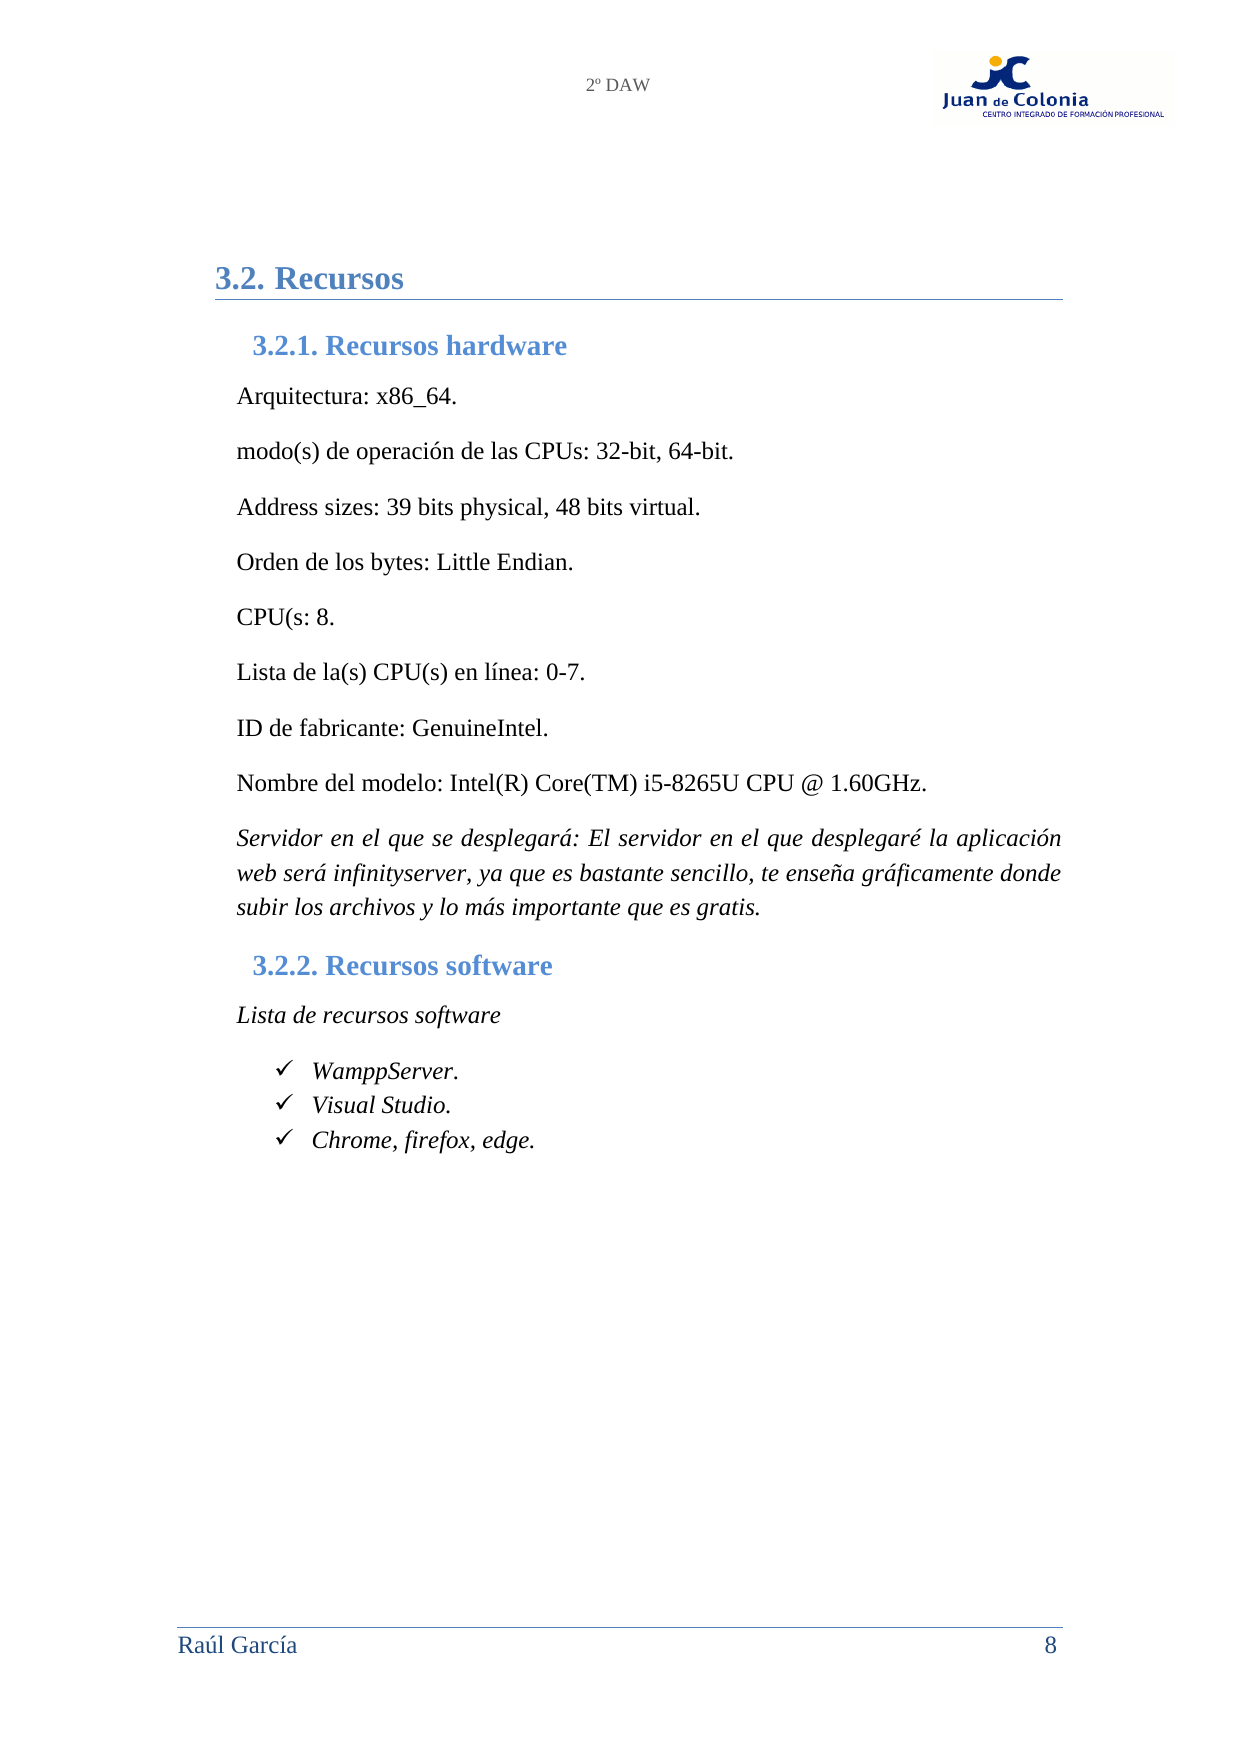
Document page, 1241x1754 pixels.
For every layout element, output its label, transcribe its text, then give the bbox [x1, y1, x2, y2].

text Arquitectura: x86_64. [177, 381, 1063, 410]
list Visual Studio. [274, 1090, 1063, 1119]
subtitle Recursos [215, 258, 1063, 299]
text ID de fabricante: GenuineIntel. [177, 713, 1063, 742]
picture [933, 51, 1175, 126]
list WamppServer. [274, 1056, 1063, 1084]
text Nombre del modelo: Intel(R) Core(TM) i5-8265U CPU @ 1.60GHz. [177, 768, 1063, 797]
text CPU(s: 8. [177, 602, 1063, 631]
subtitle Recursos software [252, 948, 1063, 981]
text Servidor en el que se desplegará: El servidor en el que desplegaré la aplicación web será infinityserver, ya que es bastante sencillo, te enseña gráficamente donde subir los archivos y lo más importante que es gratis. [236, 823, 1063, 921]
text Lista de la(s) CPU(s) en línea: 0-7. [177, 657, 1063, 686]
subtitle Recursos hardware [252, 328, 1063, 362]
list Chrome, firefox, edge. [274, 1125, 1063, 1153]
text modo(s) de operación de las CPUs: 32-bit, 64-bit. [177, 436, 1063, 465]
text Lista de recursos software [236, 1000, 1063, 1029]
text Address sizes: 39 bits physical, 48 bits virtual. [177, 492, 1063, 520]
text Orden de los bytes: Little Endian. [177, 547, 1063, 576]
